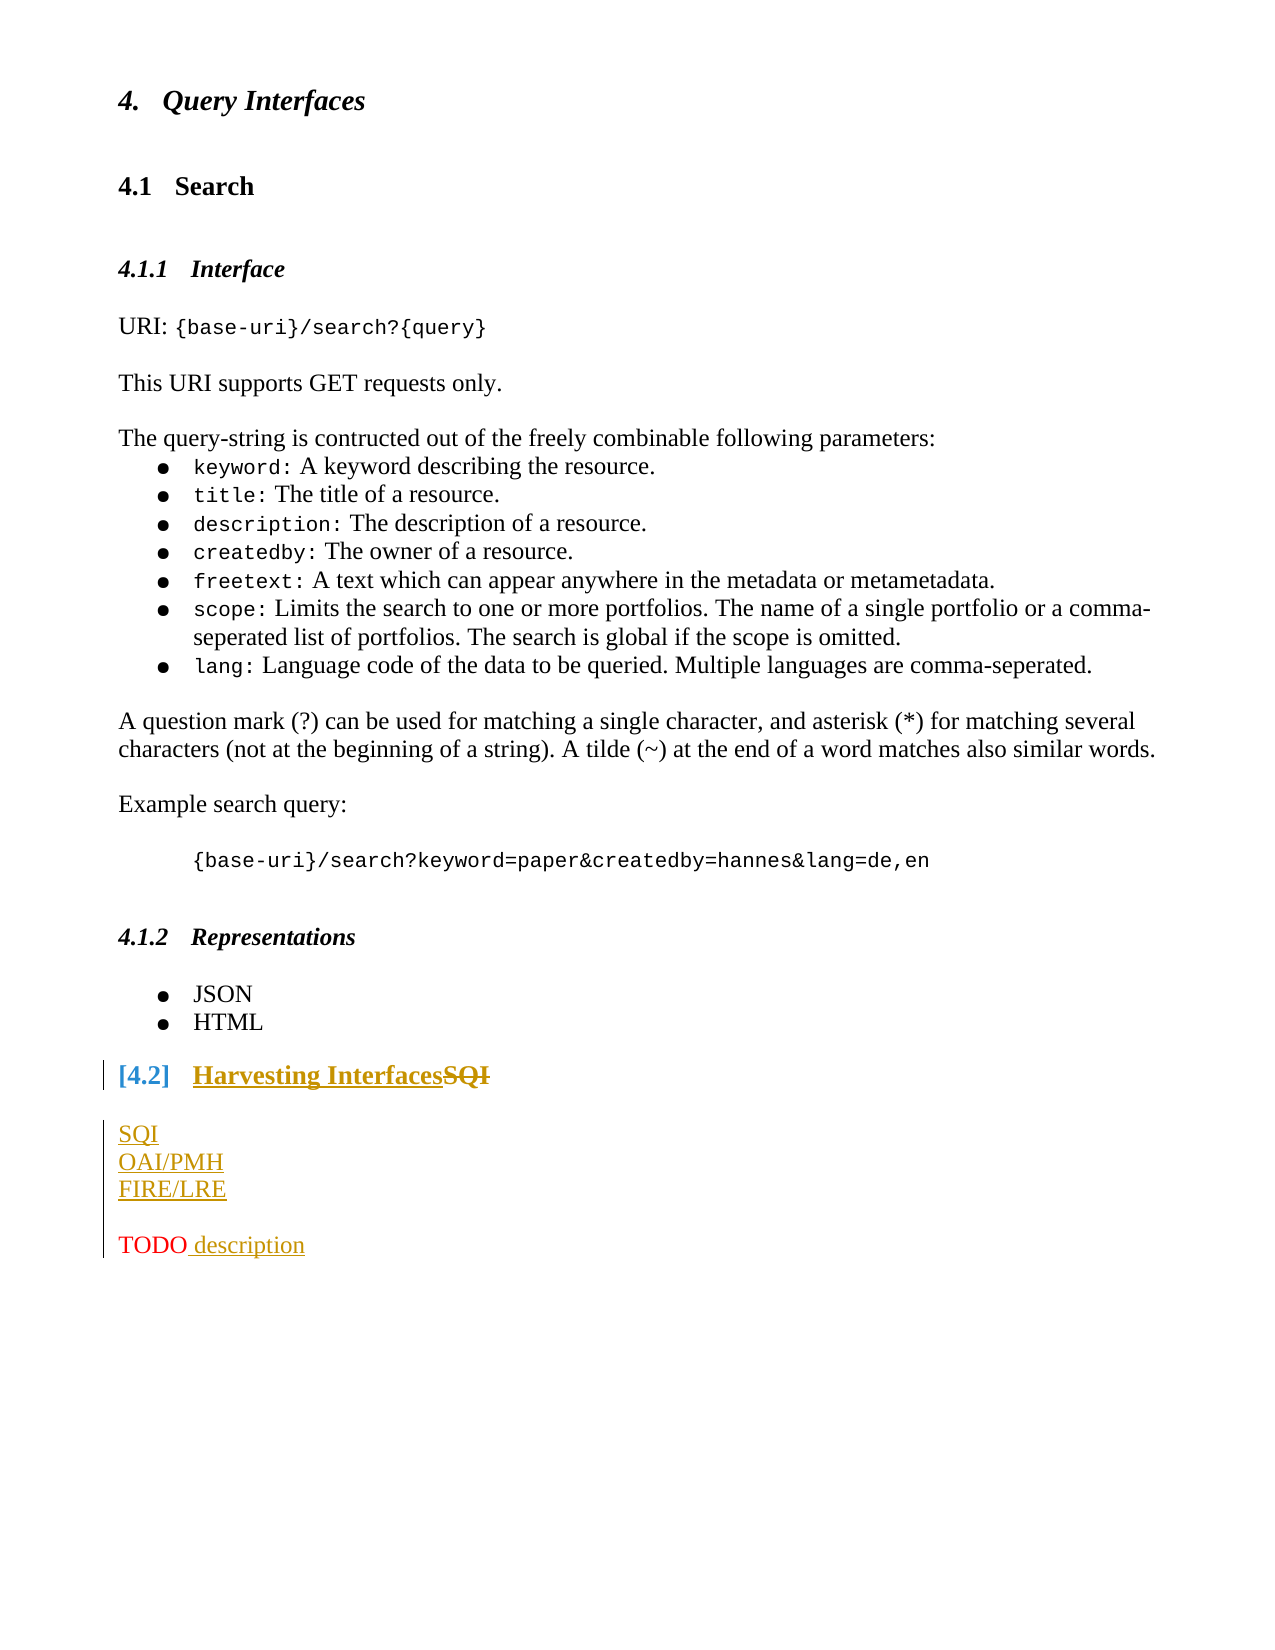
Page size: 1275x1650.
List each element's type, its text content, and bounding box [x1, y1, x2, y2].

list description: The description of a resource. [156, 509, 1216, 537]
text Example search query: [118, 790, 1216, 818]
list HTML [156, 1008, 1216, 1035]
text This URI supports GET requests only. [118, 369, 1216, 396]
text TODO description [118, 1231, 1216, 1258]
subtitle Search [118, 171, 1216, 201]
text {base-uri}/search?keyword=paper&createdby=hannes&lang=de,en [118, 846, 1216, 874]
subtitle Representations [118, 923, 1216, 951]
text SQI [118, 1120, 1216, 1148]
text The query-string is contructed out of the freely combinable following parameters: [118, 424, 1216, 452]
subtitle Harvesting Interfaces [118, 1060, 1216, 1090]
list lang: Language code of the data to be queried. Multiple languages are comma-seperated. [156, 651, 1216, 679]
text A question mark (?) can be used for matching a single character, and asterisk (*) for matching several characters (not at the beginning of a string). A tilde (~) at the end of a word matches also similar words. [118, 707, 1216, 762]
list title: The title of a resource. [156, 480, 1216, 509]
list keyword: A keyword describing the resource. [156, 452, 1216, 480]
text FIRE/LRE [118, 1175, 1216, 1203]
list JSON [156, 980, 1216, 1008]
list createdby: The owner of a resource. [156, 537, 1216, 566]
subtitle Query Interfaces [118, 84, 1216, 116]
subtitle Interface [118, 255, 1216, 283]
list freetext: A text which can appear anywhere in the metadata or metametadata. [156, 566, 1216, 594]
text URI: {base-uri}/search?{query} [118, 312, 1216, 341]
text OAI/PMH [118, 1148, 1216, 1175]
list scope: Limits the search to one or more portfolios. The name of a single portfolio or a comma-seperated list of portfolios. The search is global if the scope is omitted. [156, 594, 1216, 651]
